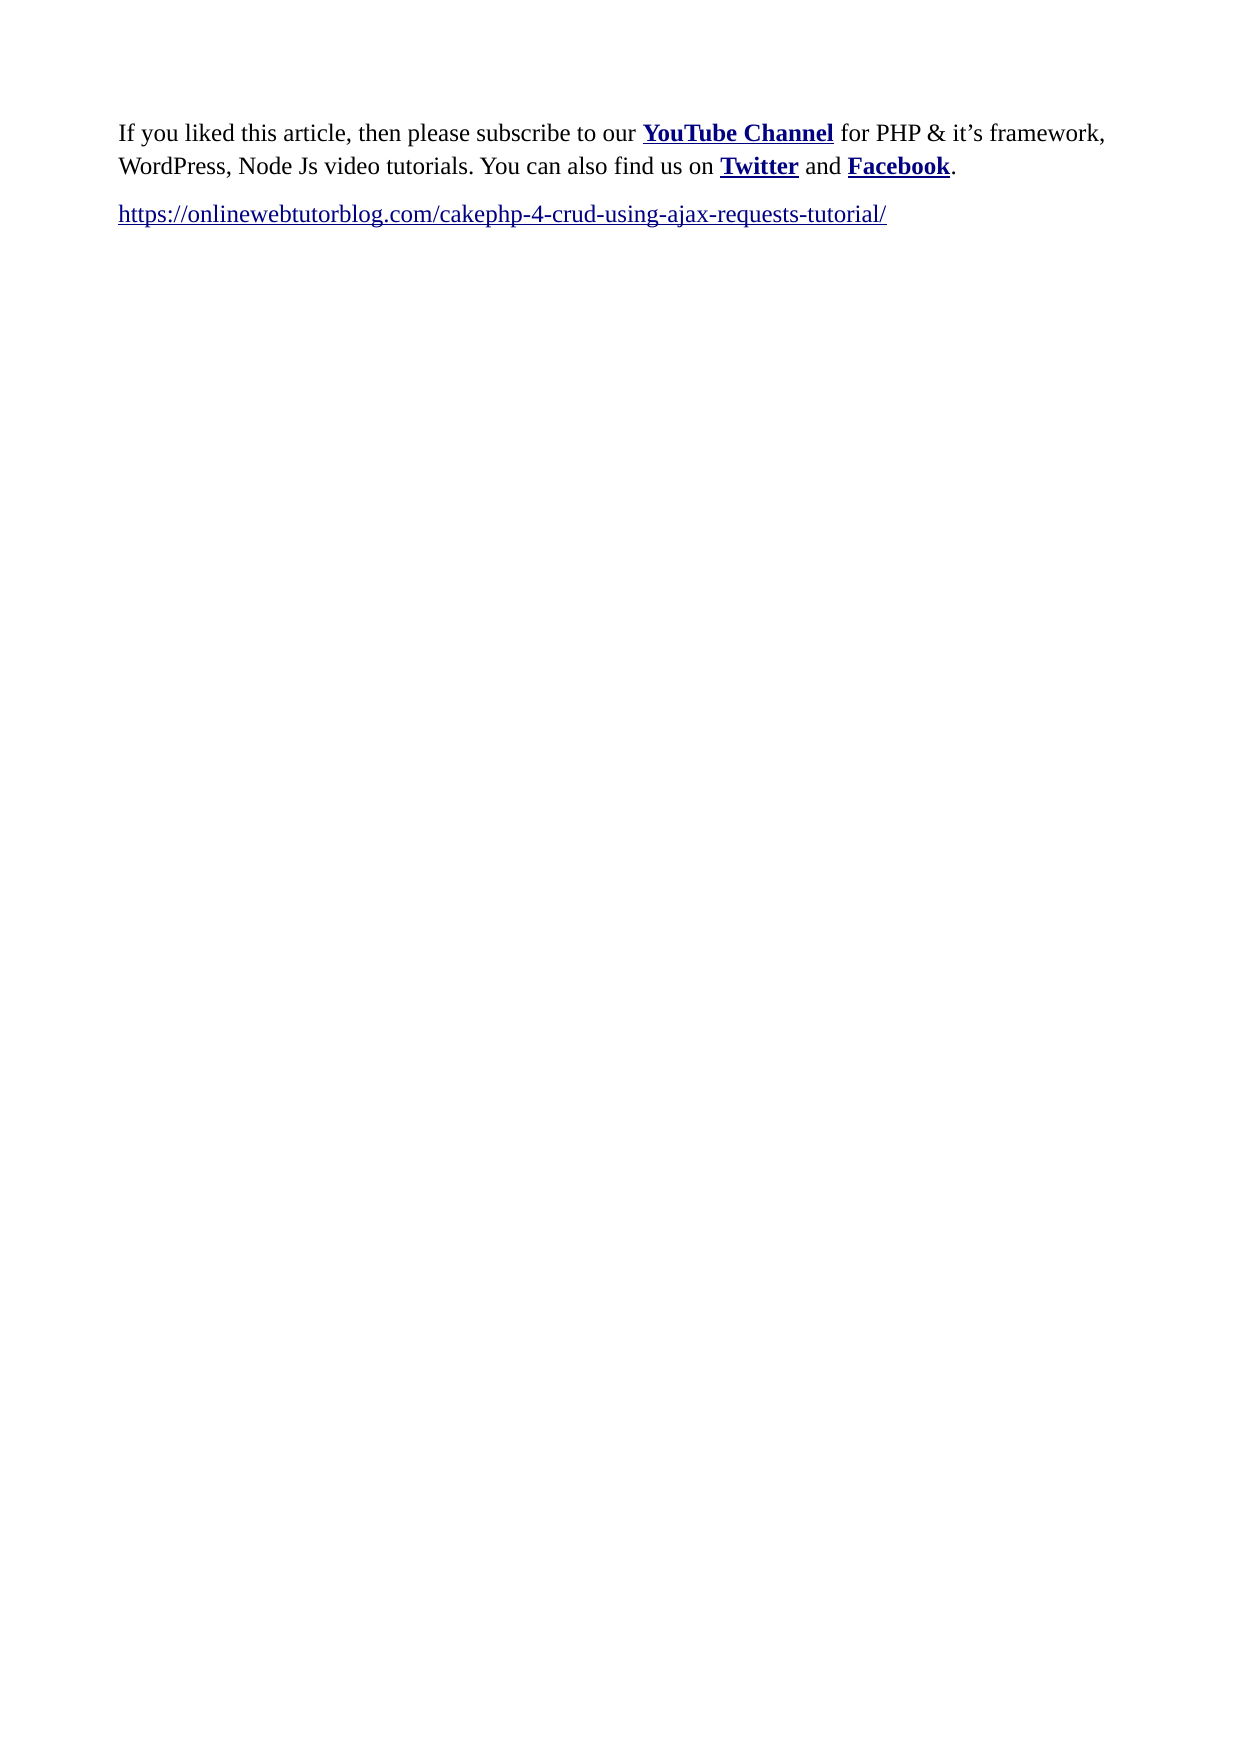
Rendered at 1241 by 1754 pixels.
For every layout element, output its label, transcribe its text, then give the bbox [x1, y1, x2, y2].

text https://onlinewebtutorblog.com/cakephp-4-crud-using-ajax-requests-tutorial/ [118, 199, 1122, 227]
text If you liked this article, then please subscribe to our YouTube Channel for PHP & it’s framework, WordPress, Node Js video tutorials. You can also find us on Twitter and Facebook. [118, 118, 1122, 180]
